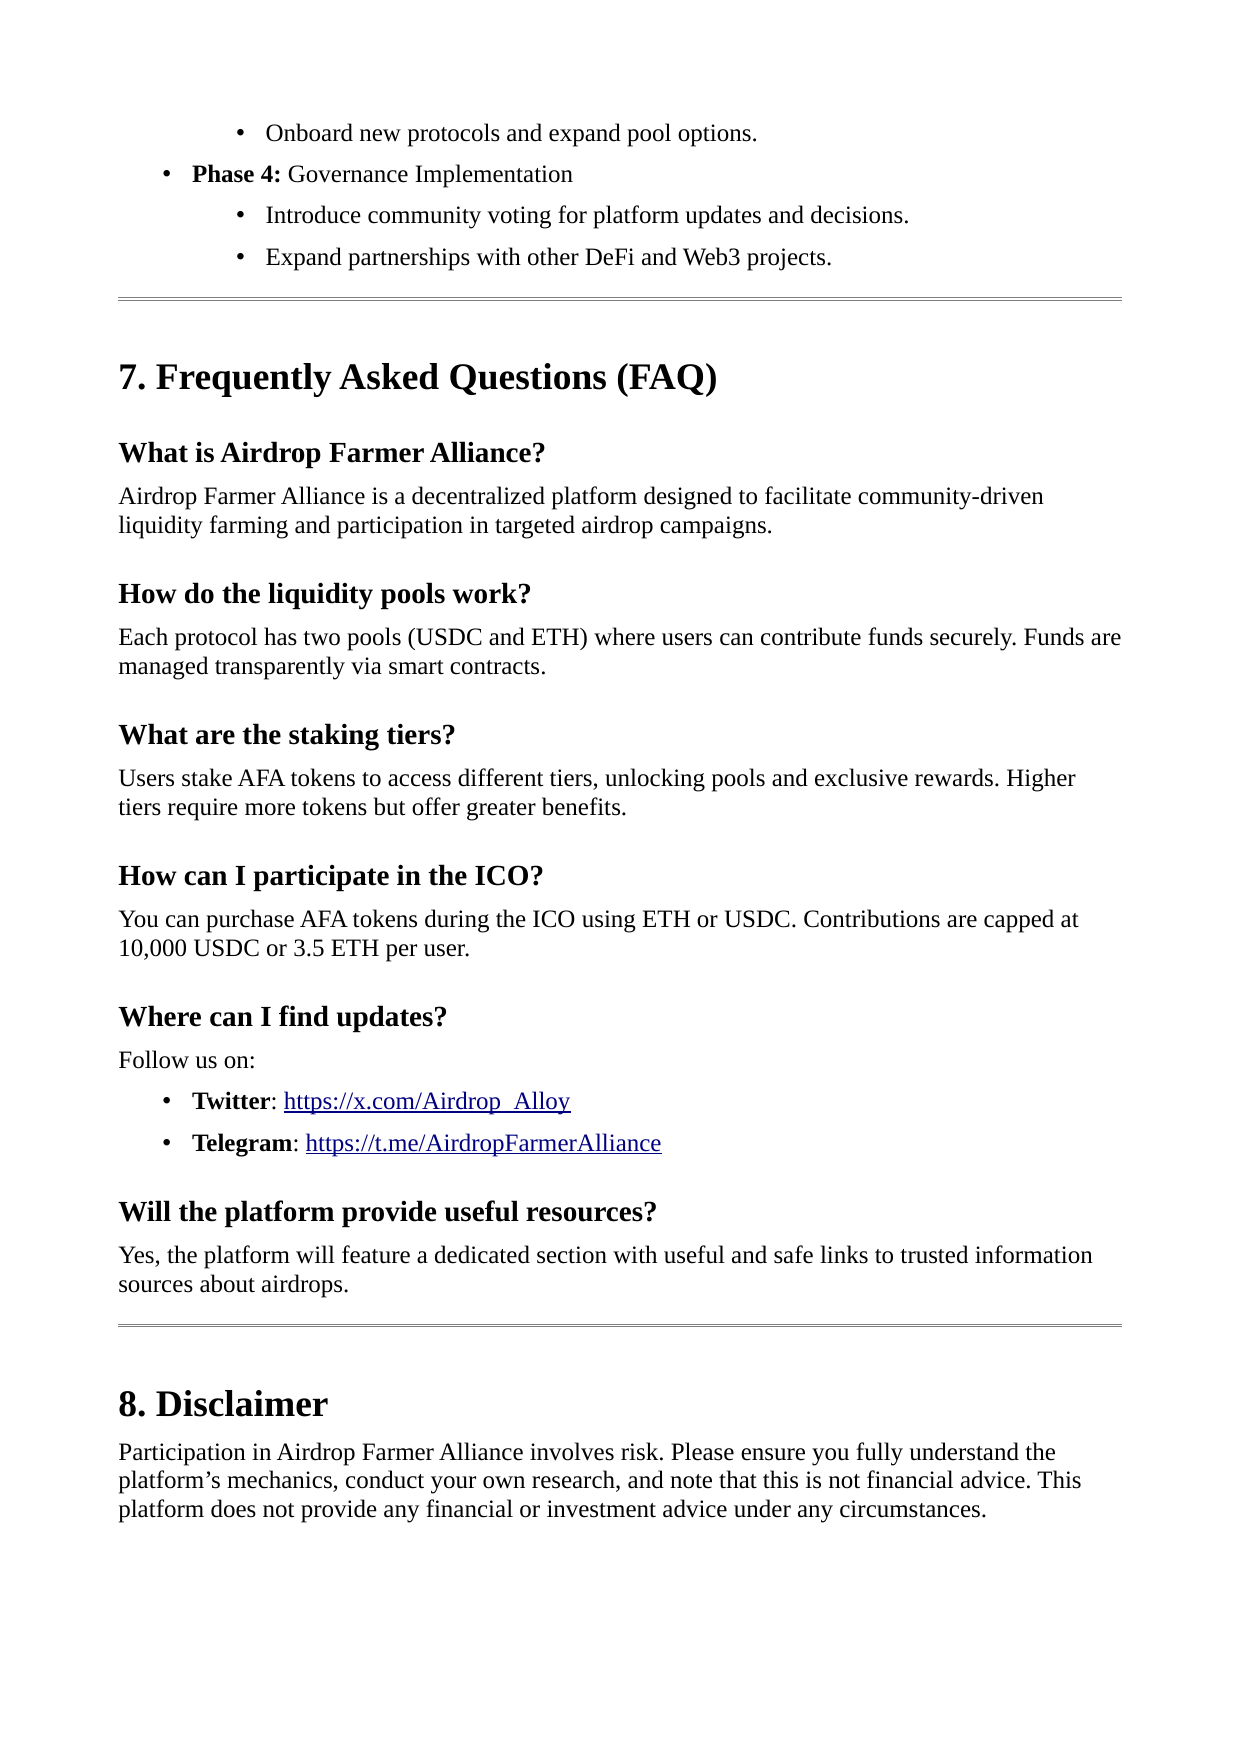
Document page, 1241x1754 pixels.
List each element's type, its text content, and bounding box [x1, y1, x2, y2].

text Participation in Airdrop Farmer Alliance involves risk. Please ensure you fully understand the platform’s mechanics, conduct your own research, and note that this is not financial advice. This platform does not provide any financial or investment advice under any circumstances. [118, 1437, 1122, 1523]
subtitle How can I participate in the ICO? [118, 858, 1122, 892]
text Each protocol has two pools (USDC and ETH) where users can contribute funds securely. Funds are managed transparently via smart contracts. [118, 622, 1122, 679]
text Yes, the platform will feature a dedicated section with useful and safe links to trusted information sources about airdrops. [118, 1240, 1122, 1297]
subtitle Will the platform provide useful resources? [118, 1194, 1122, 1227]
text You can purchase AFA tokens during the ICO using ETH or USDC. Contributions are capped at 10,000 USDC or 3.5 ETH per user. [118, 904, 1122, 962]
list Telegram: https://t.me/AirdropFarmerAlliance [162, 1128, 1122, 1156]
list Twitter: https://x.com/Airdrop_Alloy [162, 1086, 1122, 1115]
text Users stake AFA tokens to access different tiers, unlocking pools and exclusive rewards. Higher tiers require more tokens but offer greater benefits. [118, 763, 1122, 821]
subtitle What are the staking tiers? [118, 717, 1122, 751]
subtitle 8. Disclaimer [118, 1381, 1122, 1424]
subtitle 7. Frequently Asked Questions (FAQ) [118, 354, 1122, 397]
list Introduce community voting for platform updates and decisions. [236, 201, 1122, 229]
text Airdrop Farmer Alliance is a decentralized platform designed to facilitate community-driven liquidity farming and participation in targeted airdrop campaigns. [118, 481, 1122, 538]
list Phase 4: Governance Implementation [162, 159, 1122, 188]
subtitle How do the liquidity pools work? [118, 576, 1122, 609]
list Onboard new protocols and expand pool options. [236, 118, 1122, 147]
list Expand partnerships with other DeFi and Web3 projects. [236, 242, 1122, 271]
text Follow us on: [118, 1045, 1122, 1074]
subtitle What is Airdrop Farmer Alliance? [118, 435, 1122, 468]
subtitle Where can I find updates? [118, 999, 1122, 1033]
